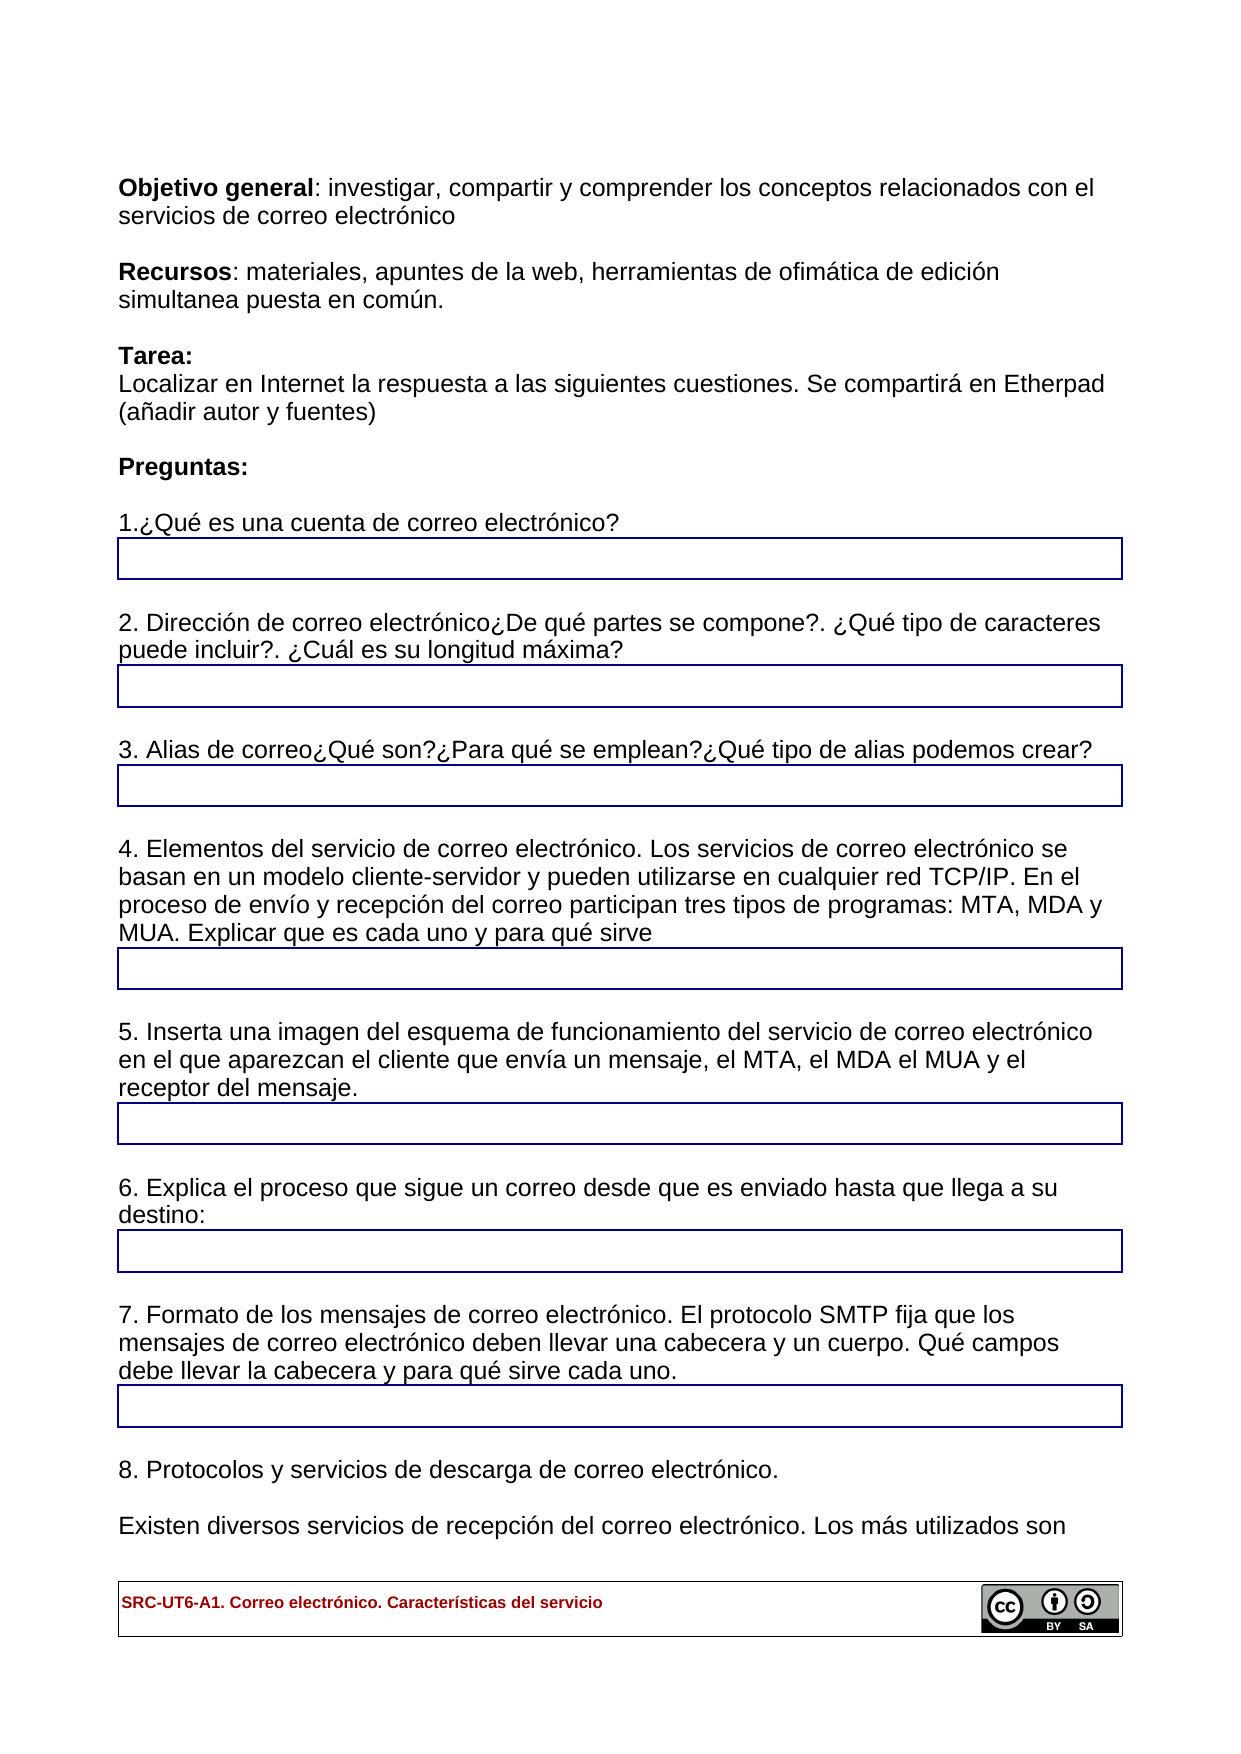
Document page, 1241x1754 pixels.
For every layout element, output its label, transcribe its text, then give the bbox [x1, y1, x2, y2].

text Objetivo general: investigar, compartir y comprender los conceptos relacionados con el servicios de correo electrónico [118, 174, 1122, 230]
text 1.¿Qué es una cuenta de correo electrónico? [118, 509, 1122, 537]
table_header [119, 949, 1121, 988]
text 2. Dirección de correo electrónico¿De qué partes se compone?. ¿Qué tipo de caracteres puede incluir?. ¿Cuál es su longitud máxima? [118, 608, 1122, 664]
text Tarea: [118, 341, 1122, 369]
text 4. Elementos del servicio de correo electrónico. Los servicios de correo electrónico se basan en un modelo cliente-servidor y pueden utilizarse en cualquier red TCP/IP. En el proceso de envío y recepción del correo participan tres tipos de programas: MTA, MDA y MUA. Explicar que es cada uno y para qué sirve [118, 835, 1122, 947]
table_header [119, 766, 1121, 805]
table_header [119, 1386, 1121, 1426]
text 6. Explica el proceso que sigue un correo desde que es enviado hasta que llega a su destino: [118, 1173, 1122, 1229]
picture [981, 1584, 1119, 1633]
table_header [119, 1231, 1121, 1271]
text Localizar en Internet la respuesta a las siguientes cuestiones. Se compartirá en Etherpad (añadir autor y fuentes) [118, 369, 1122, 425]
text 5. Inserta una imagen del esquema de funcionamiento del servicio de correo electrónico en el que aparezcan el cliente que envía un mensaje, el MTA, el MDA el MUA y el receptor del mensaje. [118, 1018, 1122, 1102]
table_header [119, 1104, 1121, 1143]
text 8. Protocolos y servicios de descarga de correo electrónico. [118, 1456, 1122, 1484]
text 7. Formato de los mensajes de correo electrónico. El protocolo SMTP fija que los mensajes de correo electrónico deben llevar una cabecera y un cuerpo. Qué campos debe llevar la cabecera y para qué sirve cada uno. [118, 1301, 1122, 1384]
text Recursos: materiales, apuntes de la web, herramientas de ofimática de edición simultanea puesta en común. [118, 258, 1122, 313]
table_header [119, 539, 1121, 578]
text 3. Alias de correo¿Qué son?¿Para qué se emplean?¿Qué tipo de alias podemos crear? [118, 736, 1122, 763]
table_header [119, 666, 1121, 706]
text Existen diversos servicios de recepción del correo electrónico. Los más utilizados son [118, 1512, 1122, 1539]
text Preguntas: [118, 453, 1122, 481]
